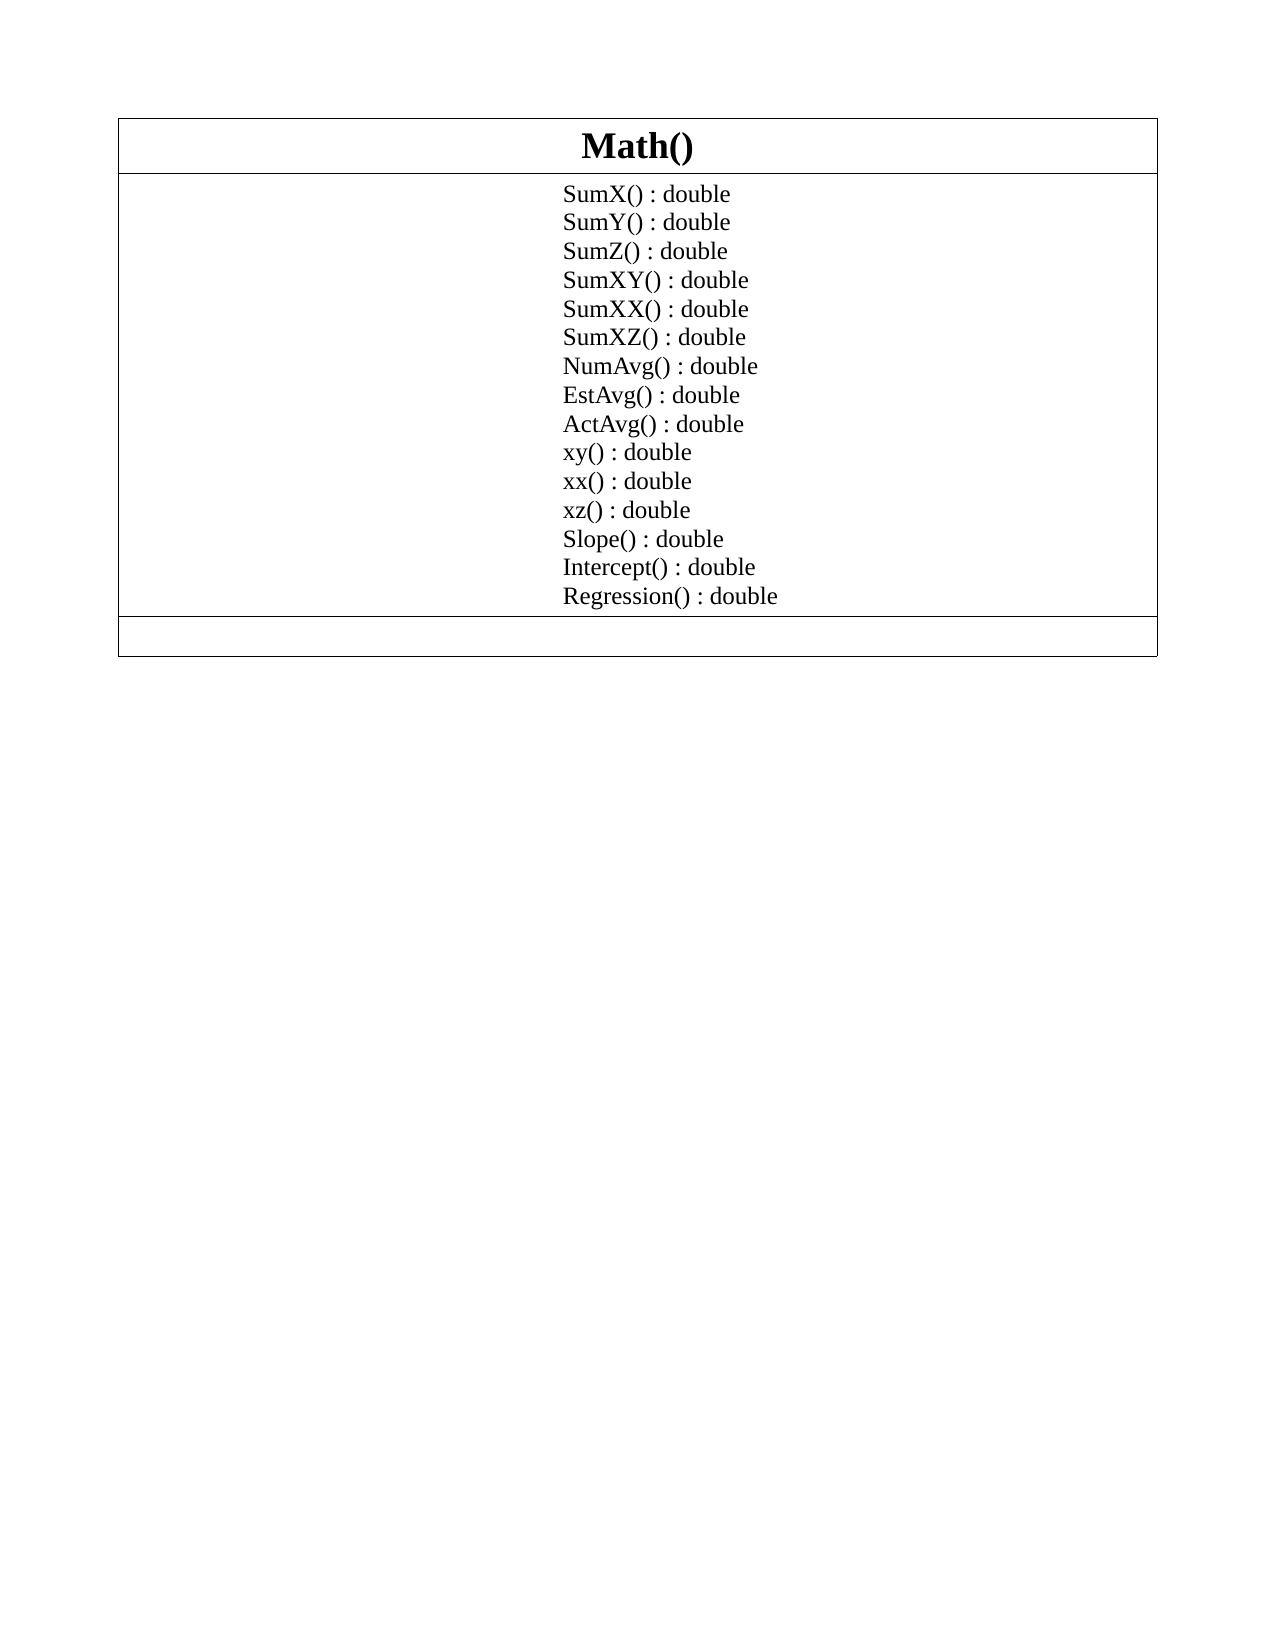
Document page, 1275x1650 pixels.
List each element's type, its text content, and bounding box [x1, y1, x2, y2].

table_cell SumX() : double SumY() : double SumZ() : double SumXY() : double SumXX() : double SumXZ() : double NumAvg() : double EstAvg() : double ActAvg() : double xy() : double xx() : double xz() : double Slope() : double Intercept() : double Regression() : double [119, 174, 1157, 616]
table_cell [119, 617, 1157, 656]
table_header Math() [119, 119, 1157, 173]
